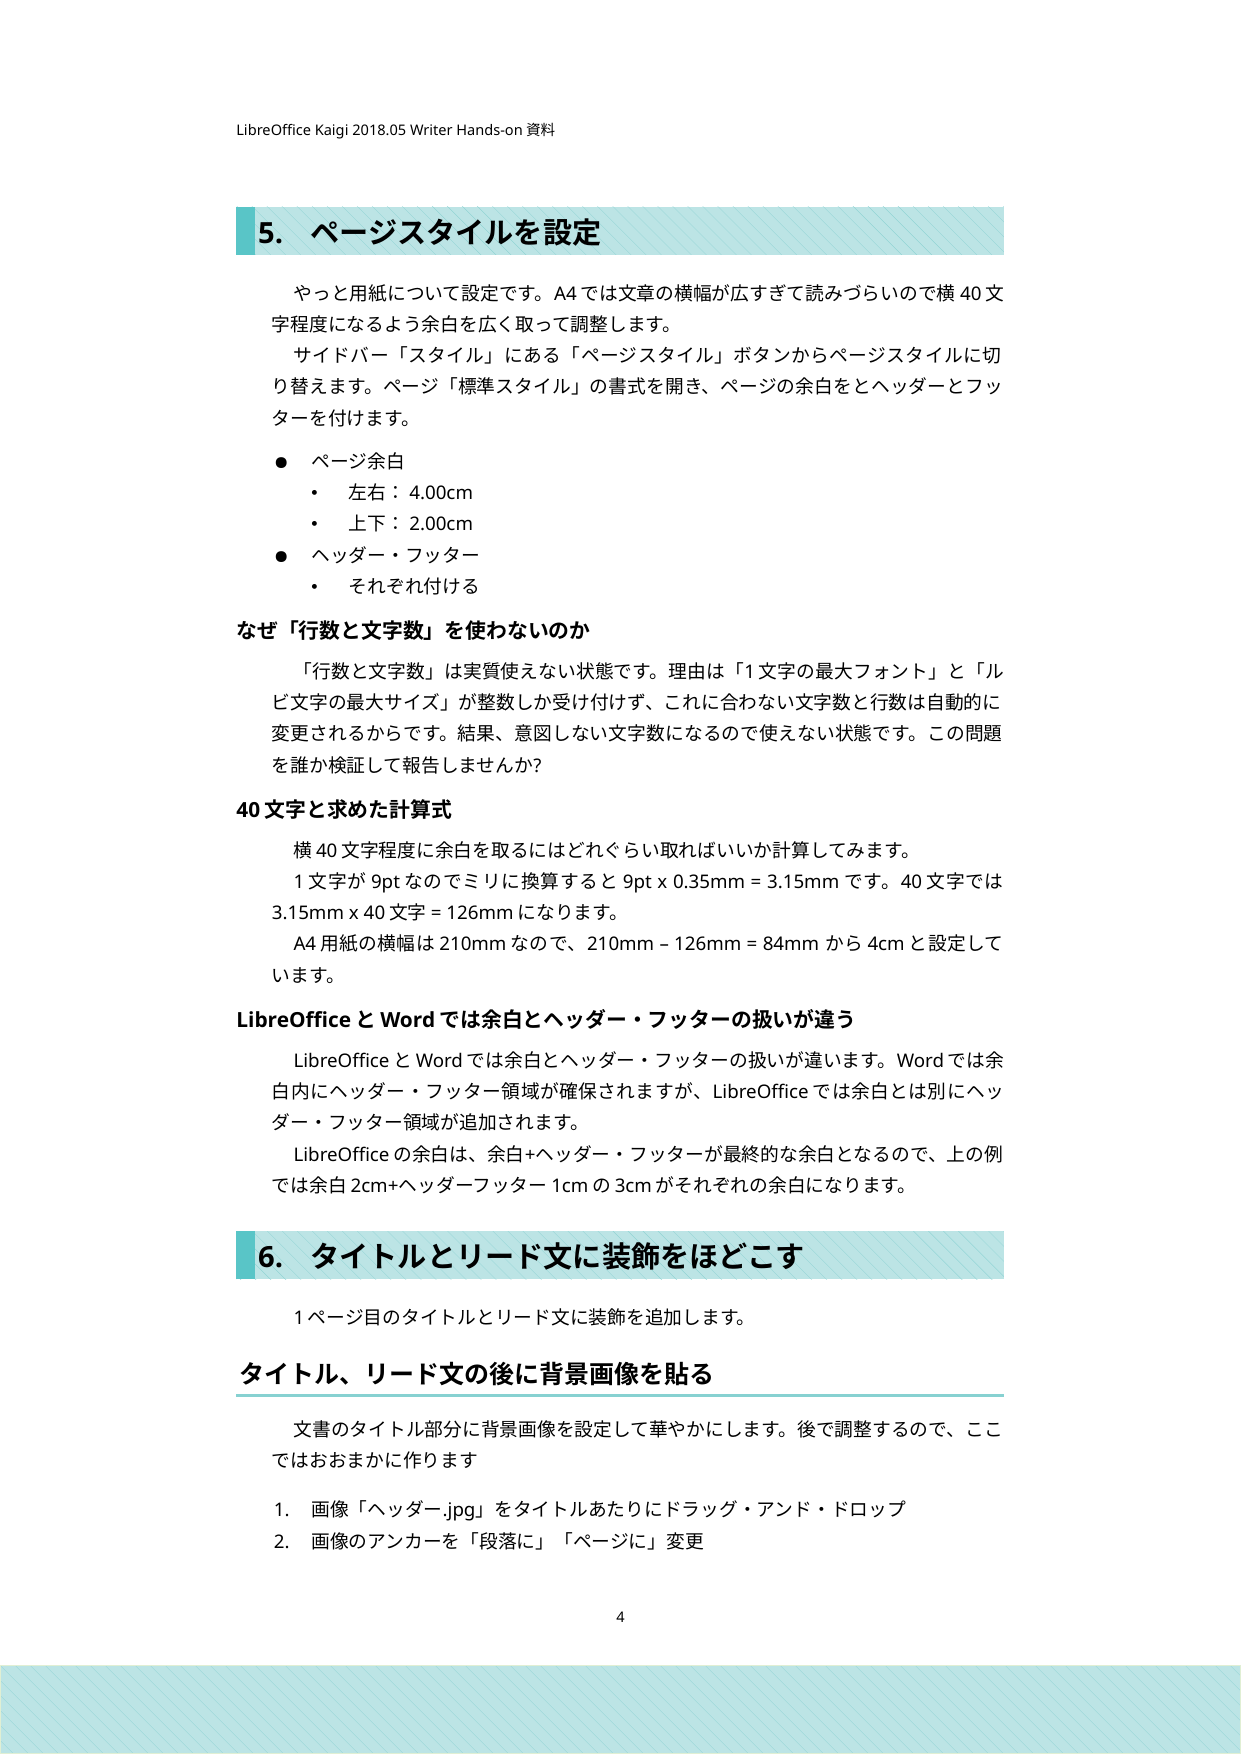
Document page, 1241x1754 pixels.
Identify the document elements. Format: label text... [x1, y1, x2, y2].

subtitle 40文字と求めた計算式 [236, 793, 1004, 823]
text LibreOfficeとWordでは余白とヘッダー・フッターの扱いが違います。Wordでは余白内にヘッダー・フッター領域が確保されますが、LibreOfficeでは余白とは別にヘッダー・フッター領域が追加されます。 [272, 1045, 1004, 1135]
list それぞれ付ける [311, 571, 1004, 599]
text LibreOfficeの余白は、余白+ヘッダー・フッターが最終的な余白となるので、上の例では余白2cm+ヘッダーフッター1cmの3cmがそれぞれの余白になります。 [272, 1139, 1004, 1198]
text 「行数と文字数」は実質使えない状態です。理由は「1文字の最大フォント」と「ルビ文字の最大サイズ」が整数しか受け付けず、これに合わない文字数と行数は自動的に変更されるからです。結果、意図しない文字数になるので使えない状態です。この問題を誰か検証して報告しませんか? [272, 656, 1004, 777]
list 画像のアンカーを「段落に」「ページに」変更 [274, 1526, 1004, 1553]
subtitle なぜ「行数と文字数」を使わないのか [236, 614, 1004, 645]
text やっと用紙について設定です。A4では文章の横幅が広すぎて読みづらいので横40文字程度になるよう余白を広く取って調整します。 [272, 278, 1004, 337]
list 画像「ヘッダー.jpg」をタイトルあたりにドラッグ・アンド・ドロップ [274, 1495, 1004, 1522]
text 1文字が9ptなのでミリに換算すると9pt x 0.35mm = 3.15mmです。40文字では3.15mm x 40文字 = 126mmになります。 [272, 867, 1004, 925]
subtitle タイトル、リード文の後に背景画像を貼る [236, 1352, 1004, 1394]
text 横40文字程度に余白を取るにはどれぐらい取ればいいか計算してみます。 [272, 835, 1004, 862]
subtitle タイトルとリード文に装飾をほどこす [255, 1231, 1004, 1279]
list 上下： 2.00cm [311, 509, 1004, 536]
list ページ余白 [274, 446, 1004, 474]
list 左右： 4.00cm [311, 478, 1004, 505]
subtitle ページスタイルを設定 [255, 207, 1004, 255]
text サイドバー「スタイル」にある「ページスタイル」ボタンからページスタイルに切り替えます。ページ「標準スタイル」の書式を開き、ページの余白をとヘッダーとフッターを付けます。 [272, 341, 1004, 431]
list ヘッダー・フッター [274, 540, 1004, 567]
text A4用紙の横幅は210mmなので、210mm – 126mm = 84mm から4cmと設定しています。 [272, 929, 1004, 987]
text 1ページ目のタイトルとリード文に装飾を追加します。 [272, 1303, 1004, 1330]
subtitle LibreOfficeとWordでは余白とヘッダー・フッターの扱いが違う [236, 1003, 1004, 1034]
text 文書のタイトル部分に背景画像を設定して華やかにします。後で調整するので、ここではおおまかに作ります [272, 1415, 1004, 1473]
